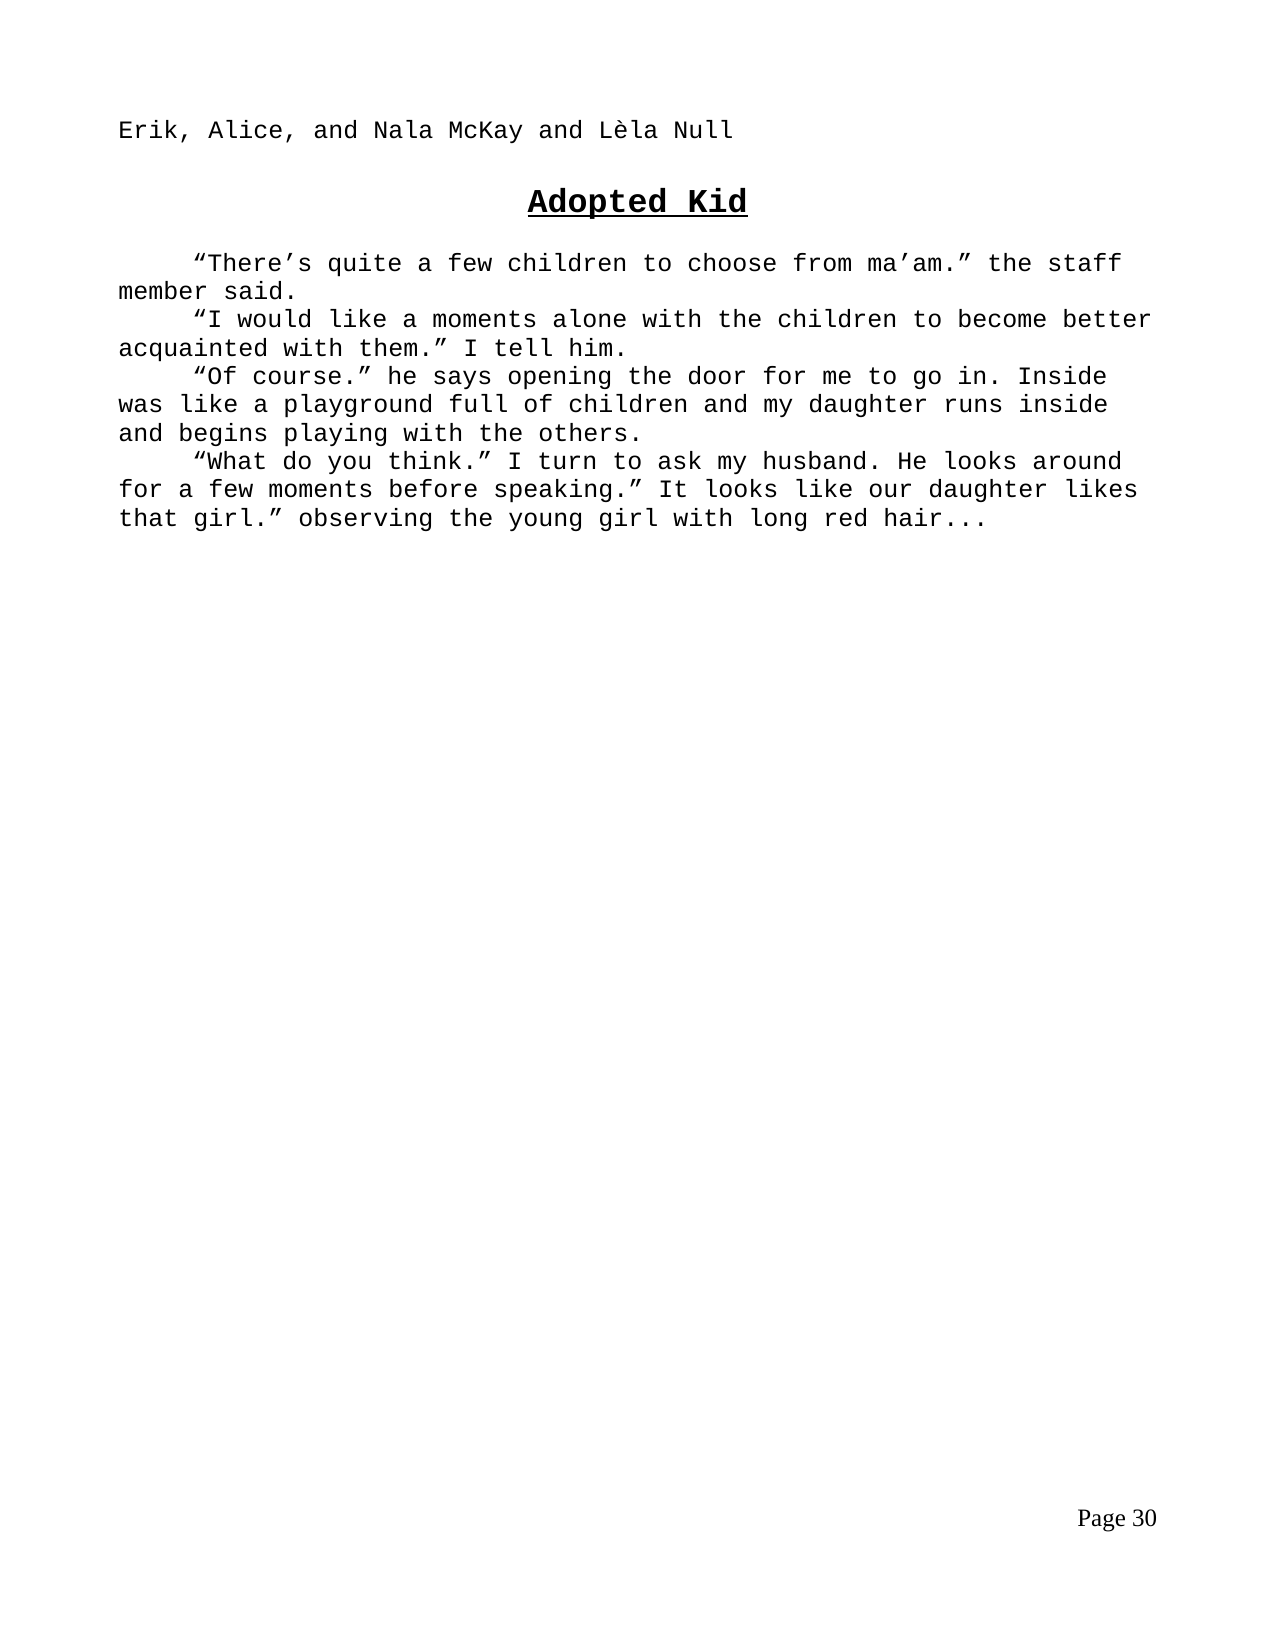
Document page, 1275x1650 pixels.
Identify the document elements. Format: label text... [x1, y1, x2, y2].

text Adopted Kid [118, 184, 1157, 222]
text “Of course.” he says opening the door for me to go in. Inside was like a playground full of children and my daughter runs inside and begins playing with the others. [118, 364, 1157, 449]
text Erik, Alice, and Nala McKay and Lèla Null [118, 118, 1157, 146]
text “I would like a moments alone with the children to become better acquainted with them.” I tell him. [118, 307, 1157, 364]
text “What do you think.” I turn to ask my husband. He looks around for a few moments before speaking.” It looks like our daughter likes that girl.” observing the young girl with long red hair... [118, 449, 1157, 534]
text “There’s quite a few children to choose from ma’am.” the staff member said. [118, 250, 1157, 307]
